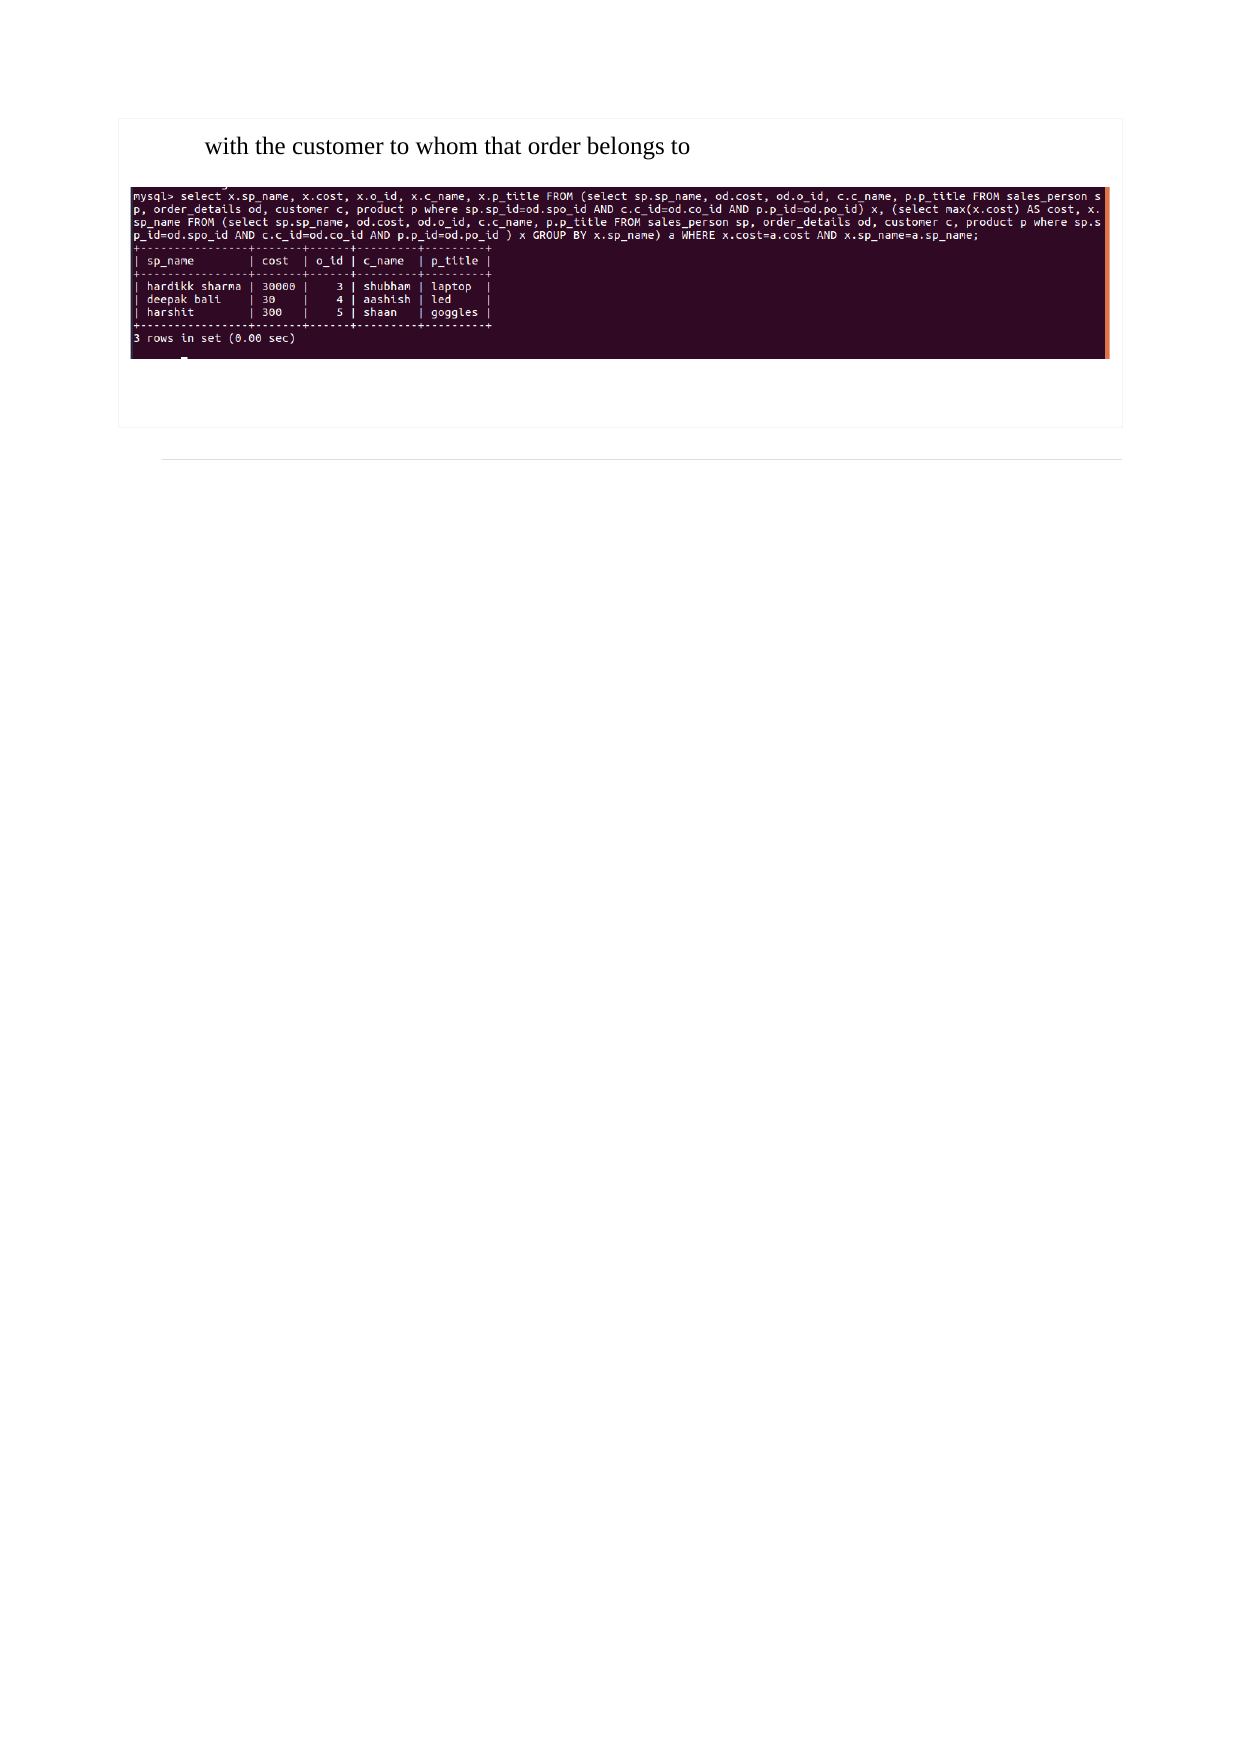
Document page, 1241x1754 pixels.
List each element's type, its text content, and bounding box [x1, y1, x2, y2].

picture [130, 187, 1110, 359]
table_header Problem Statement: There can be multiple customers, who can place multiple orders on the site. Now a sales person can handle these orders will distribute into multiple sales persons (One order will be assign to one salesperson only). So a sales person can have multiple orders of multile customers Create Database Design Schema Create tables table customer table product table sales_person table order_details Insert sample data Find the sales person have multiple orders. Find the all sales person details along with order details Create index How to show index on a table Find the largest order amount for each salesperson and the associated order number, along with the customer to whom that order belongs to [119, 119, 1122, 427]
